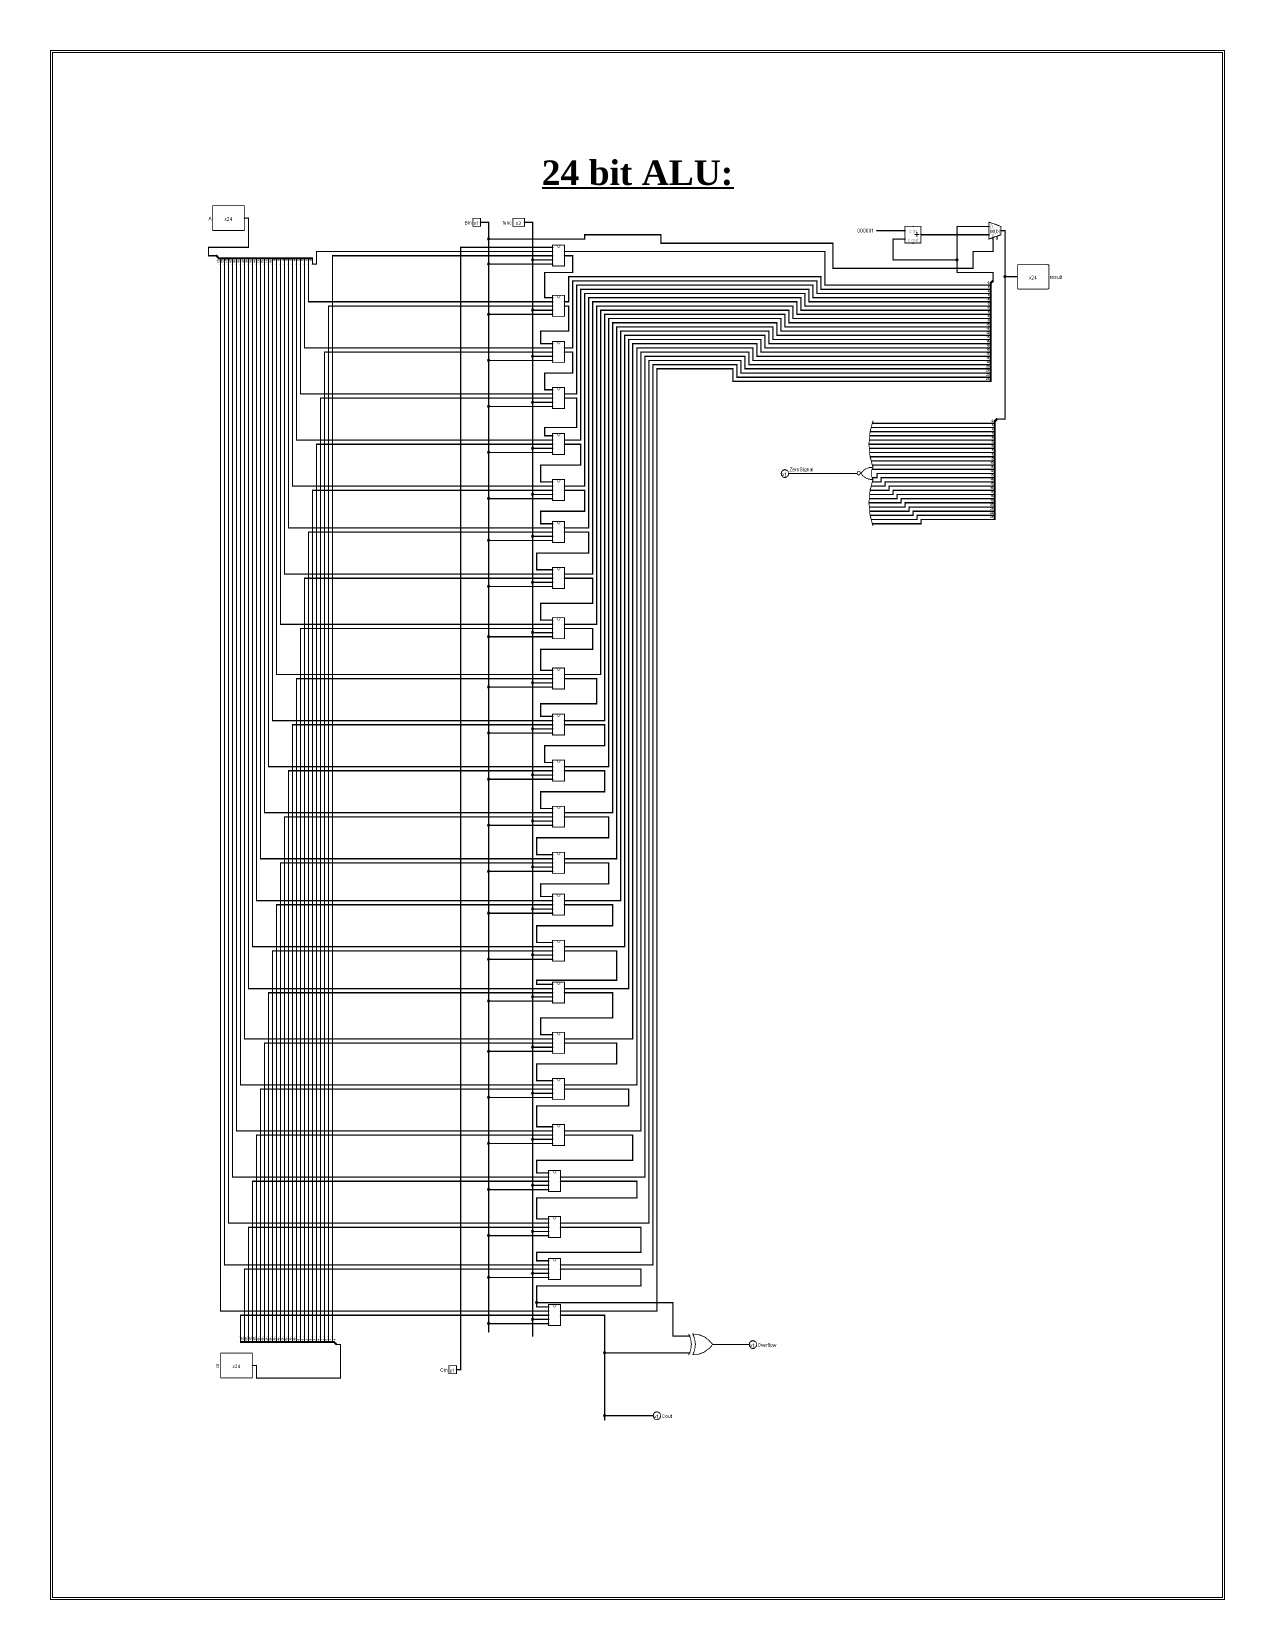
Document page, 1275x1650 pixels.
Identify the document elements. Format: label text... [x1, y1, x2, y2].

picture [206, 203, 1063, 1422]
text 24 bit ALU: [150, 150, 1125, 193]
